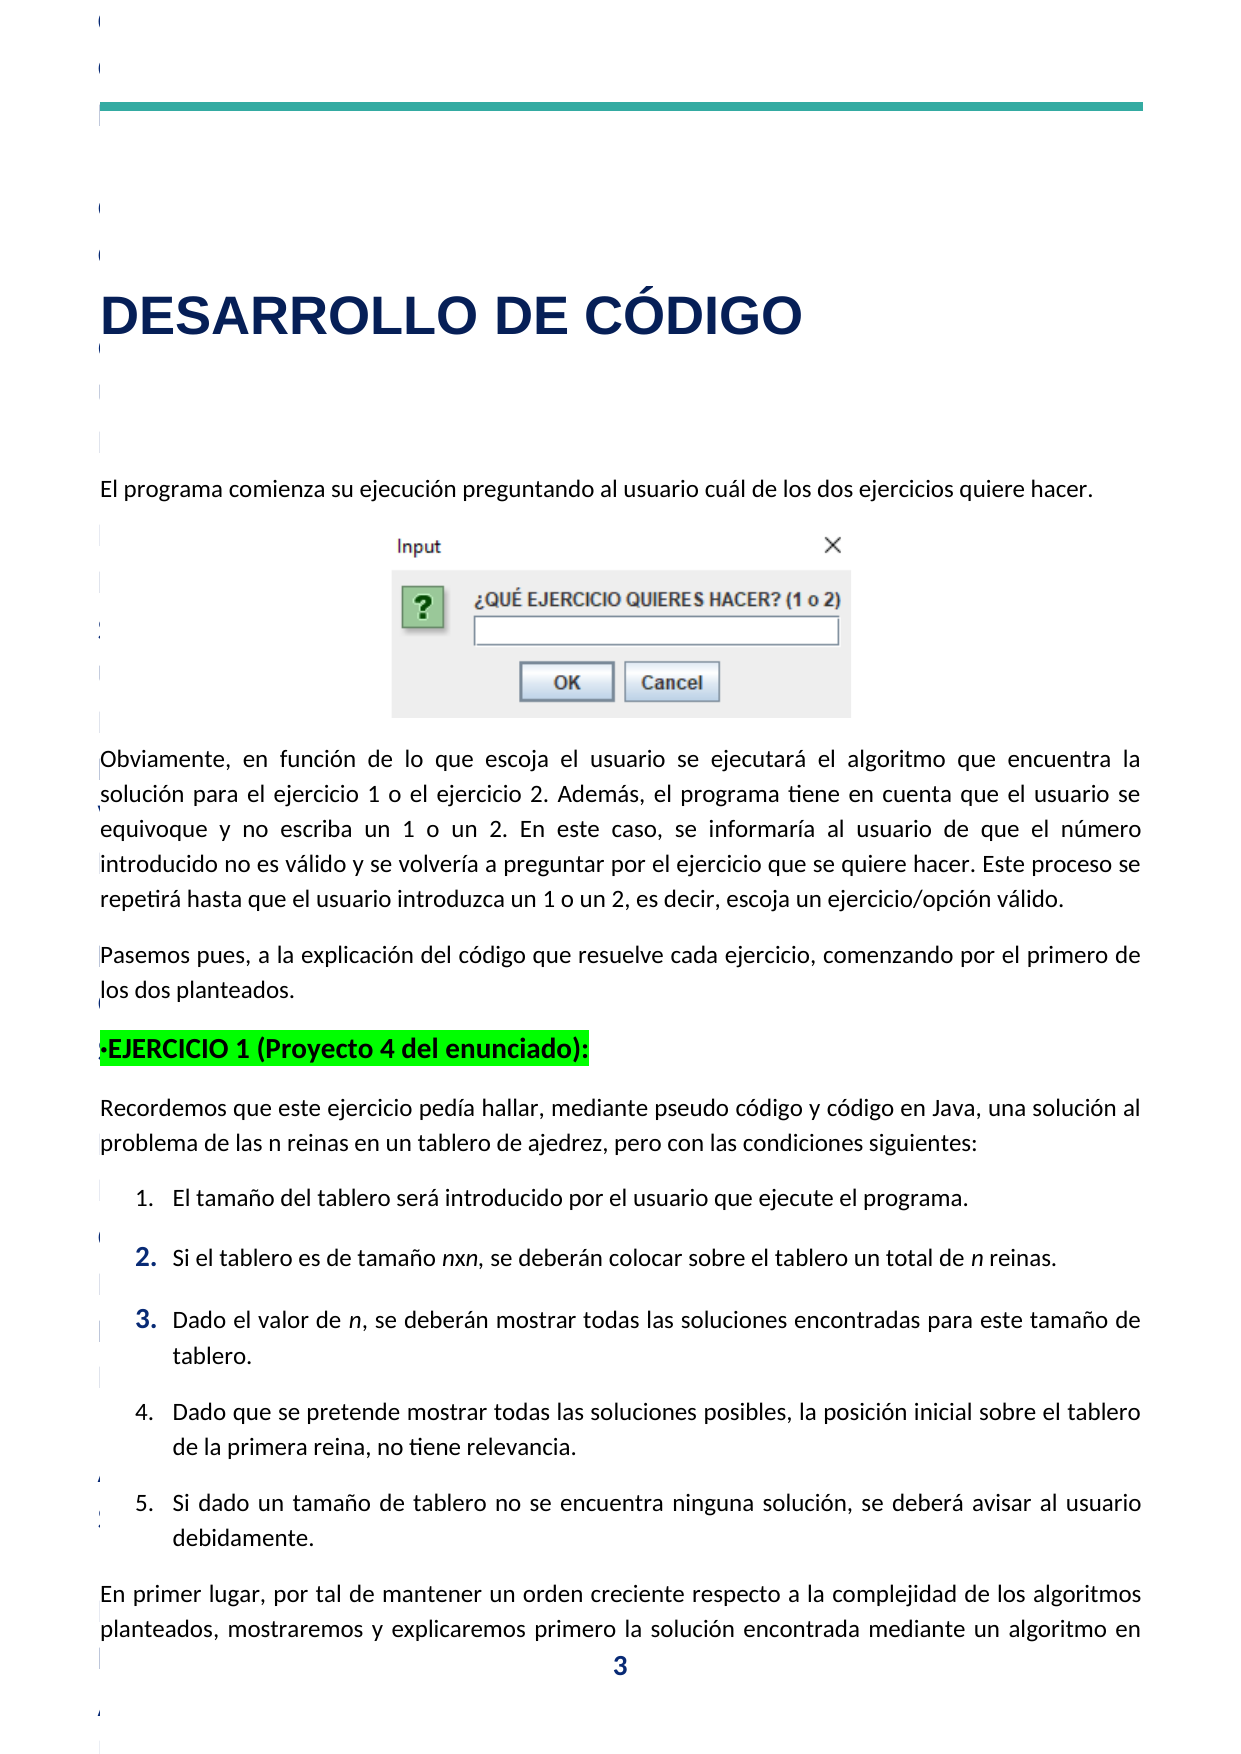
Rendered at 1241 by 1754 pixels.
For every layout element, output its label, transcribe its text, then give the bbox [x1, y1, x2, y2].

list El tamaño del tablero será introducido por el usuario que ejecute el programa. [135, 1182, 1143, 1213]
list Si dado un tamaño de tablero no se encuentra ninguna solución, se deberá avisar al usuario debidamente. [135, 1487, 1143, 1552]
text Pasemos pues, a la explicación del código que resuelve cada ejercicio, comenzando por el primero de los dos planteados. [100, 939, 1143, 1004]
subtitle DESARROLLO DE CÓDIGO [100, 283, 1143, 346]
text Obviamente, en función de lo que escoja el usuario se ejecutará el algoritmo que encuentra la solución para el ejercicio 1 o el ejercicio 2. Además, el programa tiene en cuenta que el usuario se equivoque y no escriba un 1 o un 2. En este caso, se informaría al usuario de que el número introducido no es válido y se volvería a preguntar por el ejercicio que se quiere hacer. Este proceso se repetirá hasta que el usuario introduzca un 1 o un 2, es decir, escoja un ejercicio/opción válido. [100, 743, 1143, 914]
list Dado el valor de n, se deberán mostrar todas las soluciones encontradas para este tamaño de tablero. [135, 1300, 1143, 1371]
text Recordemos que este ejercicio pedía hallar, mediante pseudo código y código en Java, una solución al problema de las n reinas en un tablero de ajedrez, pero con las condiciones siguientes: [100, 1092, 1143, 1157]
text En primer lugar, por tal de mantener un orden creciente respecto a la complejidad de los algoritmos planteados, mostraremos y explicaremos primero la solución encontrada mediante un algoritmo en [100, 1578, 1143, 1643]
text ·EJERCICIO 1 (Proyecto 4 del enunciado): [100, 1030, 1143, 1066]
text El programa comienza su ejecución preguntando al usuario cuál de los dos ejercicios quiere hacer. [100, 473, 1143, 503]
list Si el tablero es de tamaño nxn, se deberán colocar sobre el tablero un total de n reinas. [135, 1238, 1143, 1274]
list Dado que se pretende mostrar todas las soluciones posibles, la posición inicial sobre el tablero de la primera reina, no tiene relevancia. [135, 1396, 1143, 1462]
